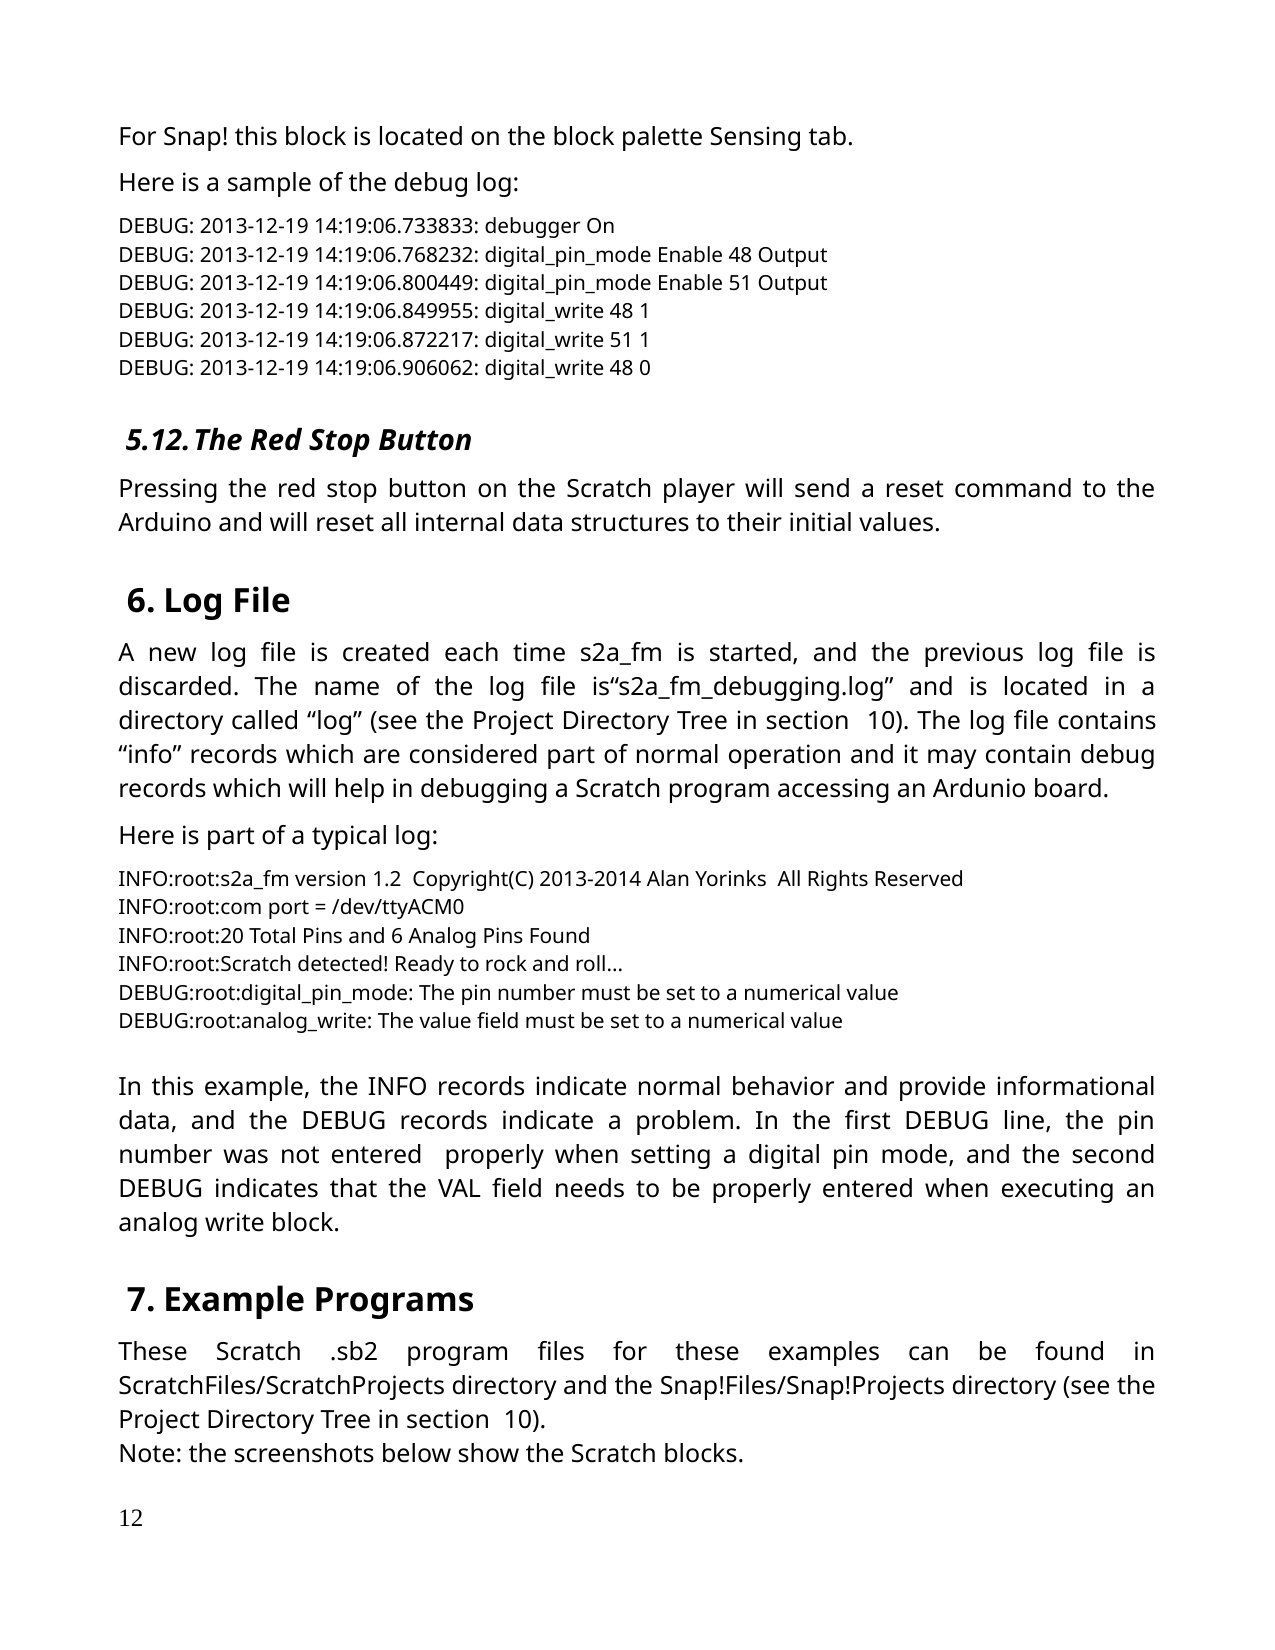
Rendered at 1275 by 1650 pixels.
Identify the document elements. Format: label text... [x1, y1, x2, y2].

subtitle Example Programs [118, 1276, 1157, 1321]
text Note: the screenshots below show the Scratch blocks. [118, 1436, 1157, 1470]
text DEBUG: 2013-12-19 14:19:06.906062: digital_write 48 0 [118, 353, 1157, 382]
text Pressing the red stop button on the Scratch player will send a reset command to the Arduino and will reset all internal data structures to their initial values. [118, 471, 1157, 539]
text For Snap! this block is located on the block palette Sensing tab. [118, 118, 1157, 152]
text INFO:root:Scratch detected! Ready to rock and roll... [118, 949, 1157, 978]
subtitle The Red Stop Button [118, 419, 1157, 458]
text A new log file is created each time s2a_fm is started, and the previous log file is discarded. The name of the log file is“s2a_fm_debugging.log” and is located in a directory called “log” (see the Project Directory Tree in section 10). The log file contains “info” records which are considered part of normal operation and it may contain debug records which will help in debugging a Scratch program accessing an Ardunio board. [118, 634, 1157, 805]
text Here is a sample of the debug log: [118, 165, 1157, 199]
text INFO:root:20 Total Pins and 6 Analog Pins Found [118, 921, 1157, 949]
text INFO:root:s2a_fm version 1.2 Copyright(C) 2013-2014 Alan Yorinks All Rights Reserved [118, 864, 1157, 892]
text DEBUG:root:digital_pin_mode: The pin number must be set to a numerical value [118, 978, 1157, 1006]
text DEBUG: 2013-12-19 14:19:06.872217: digital_write 51 1 [118, 325, 1157, 353]
subtitle Log File [118, 577, 1157, 622]
text DEBUG: 2013-12-19 14:19:06.800449: digital_pin_mode Enable 51 Output [118, 268, 1157, 297]
text DEBUG:root:analog_write: The value field must be set to a numerical value [118, 1006, 1157, 1034]
text In this example, the INFO records indicate normal behavior and provide informational data, and the DEBUG records indicate a problem. In the first DEBUG line, the pin number was not entered properly when setting a digital pin mode, and the second DEBUG indicates that the VAL field needs to be properly entered when executing an analog write block. [118, 1069, 1157, 1239]
text DEBUG: 2013-12-19 14:19:06.768232: digital_pin_mode Enable 48 Output [118, 240, 1157, 268]
text Here is part of a typical log: [118, 817, 1157, 851]
text DEBUG: 2013-12-19 14:19:06.733833: debugger On [118, 211, 1157, 240]
text These Scratch .sb2 program files for these examples can be found in ScratchFiles/ScratchProjects directory and the Snap!Files/Snap!Projects directory (see the Project Directory Tree in section 10). [118, 1334, 1157, 1436]
text DEBUG: 2013-12-19 14:19:06.849955: digital_write 48 1 [118, 297, 1157, 325]
text INFO:root:com port = /dev/ttyACM0 [118, 892, 1157, 921]
